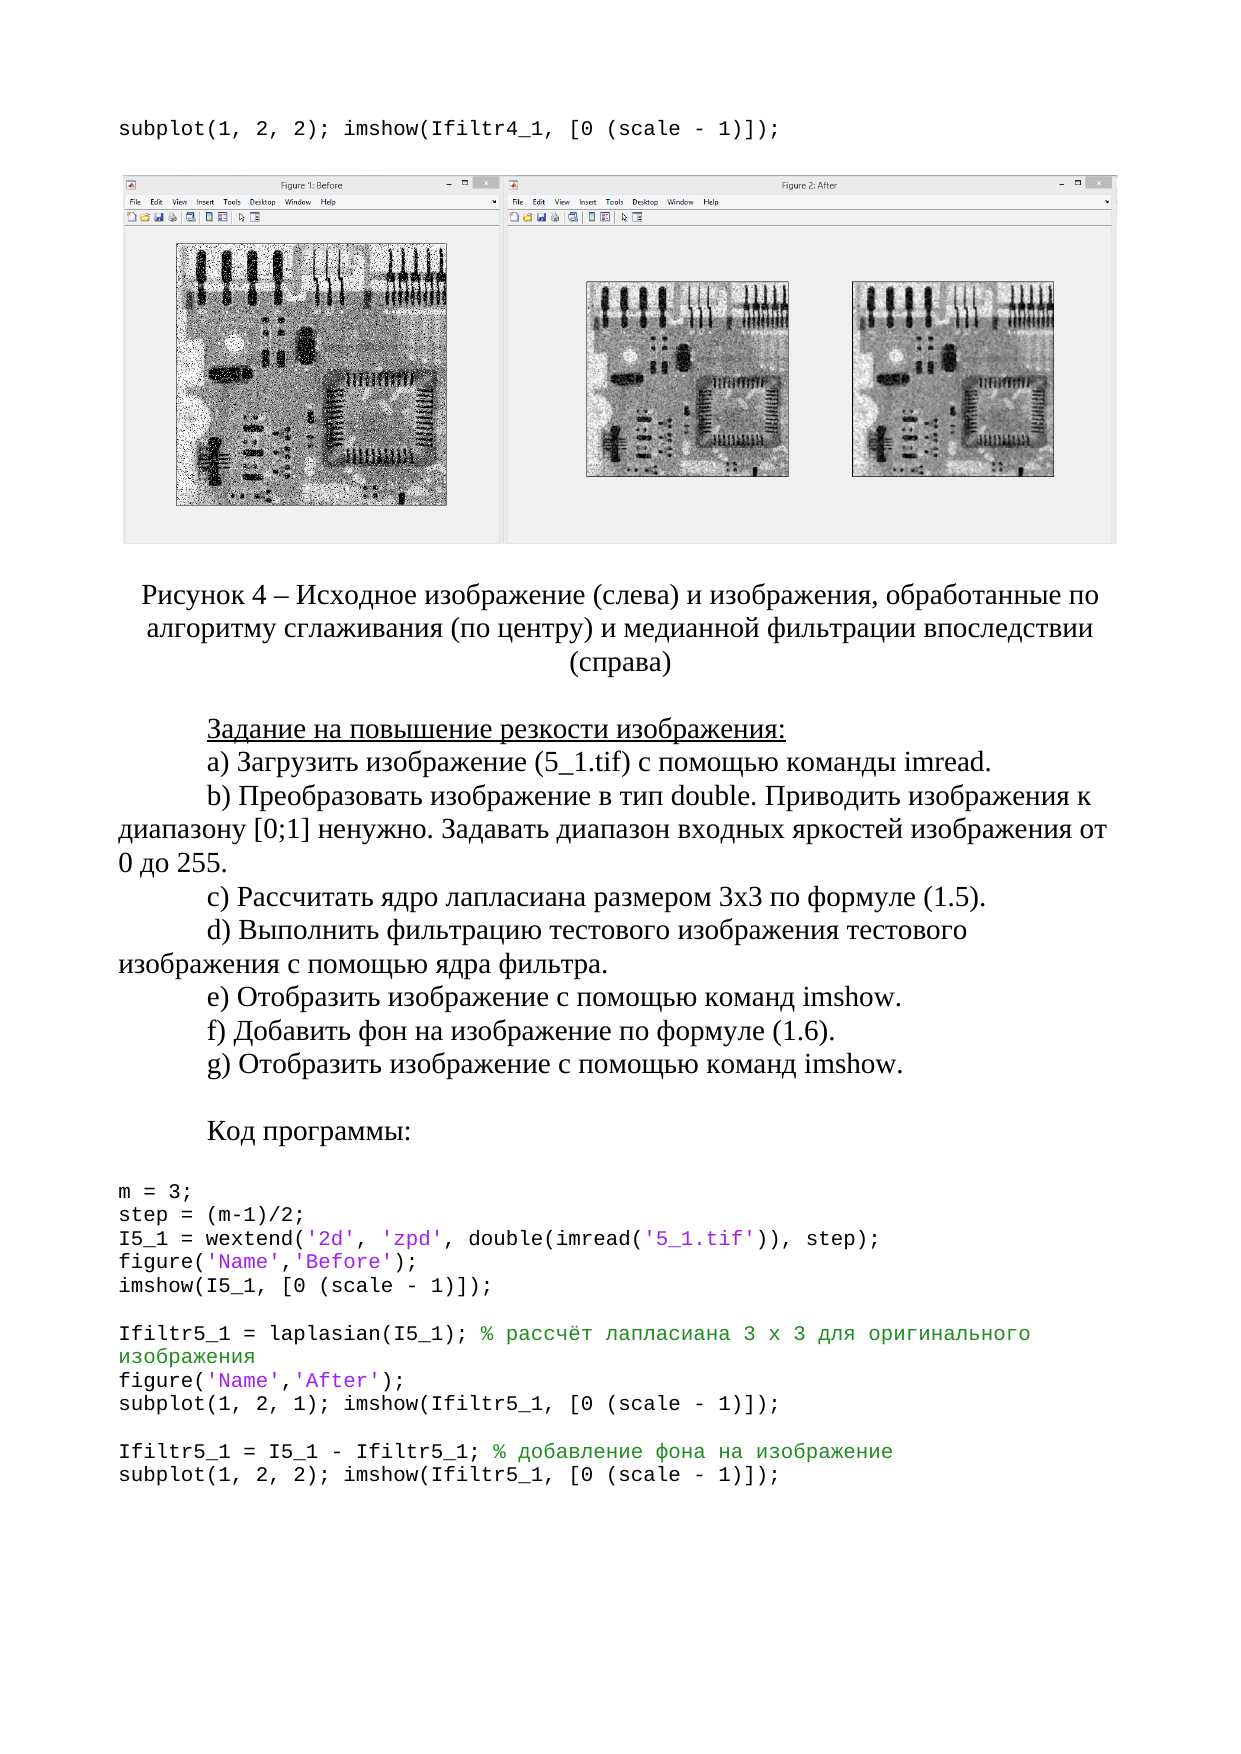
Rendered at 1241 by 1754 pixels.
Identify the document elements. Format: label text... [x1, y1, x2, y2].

text Задание на повышение резкости изображения: [118, 711, 1122, 744]
text Ifiltr5_1 = laplasian(I5_1); % рассчёт лапласиана 3 x 3 для оригинального изображения [118, 1322, 1122, 1370]
text subplot(1, 2, 1); imshow(Ifiltr5_1, [0 (scale - 1)]); [118, 1393, 1122, 1417]
text d) Выполнить фильтрацию тестового изображения тестового изображения с помощью ядра фильтра. [118, 912, 1122, 979]
text figure('Name','Before'); [118, 1252, 1122, 1275]
text subplot(1, 2, 2); imshow(Ifiltr4_1, [0 (scale - 1)]); [118, 118, 1122, 142]
text m = 3; [118, 1181, 1122, 1204]
text figure('Name','After'); [118, 1370, 1122, 1393]
text Рисунок 4 – Исходное изображение (слева) и изображения, обработанные по алгоритму сглаживания (по центру) и медианной фильтрации впоследствии (справа) [118, 577, 1122, 677]
text step = (m-1)/2; [118, 1204, 1122, 1228]
text subplot(1, 2, 2); imshow(Ifiltr5_1, [0 (scale - 1)]); [118, 1464, 1122, 1488]
text e) Отобразить изображение с помощью команд imshow. [118, 979, 1122, 1013]
text Ifiltr5_1 = I5_1 - Ifiltr5_1; % добавление фона на изображение [118, 1441, 1122, 1464]
text b) Преобразовать изображение в тип double. Приводить изображения к диапазону [0;1] ненужно. Задавать диапазон входных яркостей изображения от 0 до 255. [118, 778, 1122, 879]
text I5_1 = wextend('2d', 'zpd', double(imread('5_1.tif')), step); [118, 1228, 1122, 1252]
picture [122, 175, 1118, 544]
text imshow(I5_1, [0 (scale - 1)]); [118, 1275, 1122, 1299]
text f) Добавить фон на изображение по формуле (1.6). [118, 1013, 1122, 1046]
text Код программы: [118, 1113, 1122, 1147]
text c) Рассчитать ядро лапласиана размером 3x3 по формуле (1.5). [118, 879, 1122, 912]
text g) Отобразить изображение с помощью команд imshow. [118, 1046, 1122, 1080]
text a) Загрузить изображение (5_1.tif) с помощью команды imread. [118, 744, 1122, 778]
